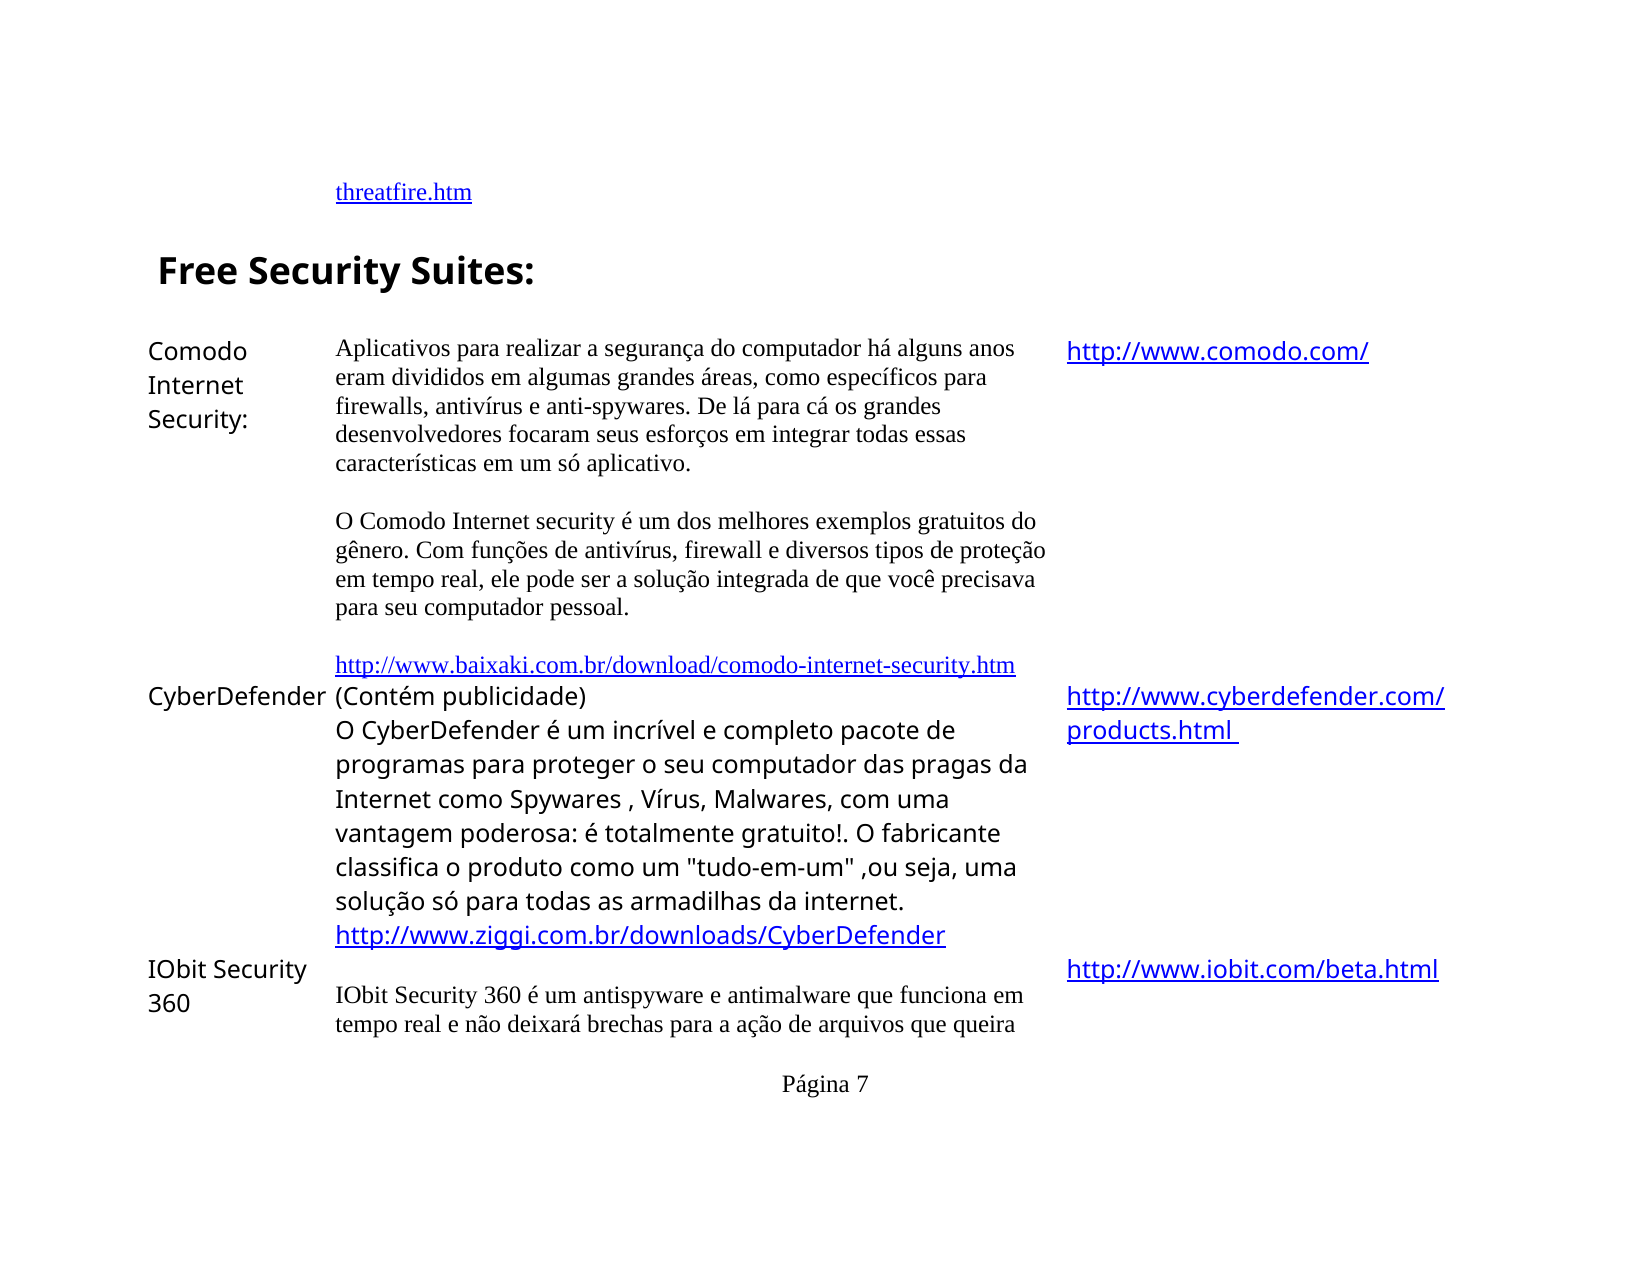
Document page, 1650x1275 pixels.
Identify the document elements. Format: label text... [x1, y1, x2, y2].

table_cell http://www.cyberdefender.com/products.html [1066, 747, 1479, 952]
table_cell IObit Security 360 [148, 1020, 335, 1038]
table_cell ThreatFire [148, 177, 335, 206]
table_header http://www.comodo.com/ [1066, 367, 1479, 679]
table_cell [1176, 177, 1476, 206]
table_cell CyberDefender [148, 713, 335, 952]
subtitle Free Security Suites: [535, 244, 1493, 295]
table_cell http://www.iobit.com/beta.html [1066, 986, 1479, 1038]
table_cell http://www.threatfire.com/download/ [823, 177, 1176, 206]
table_header Comodo Internet Security: [148, 435, 335, 679]
